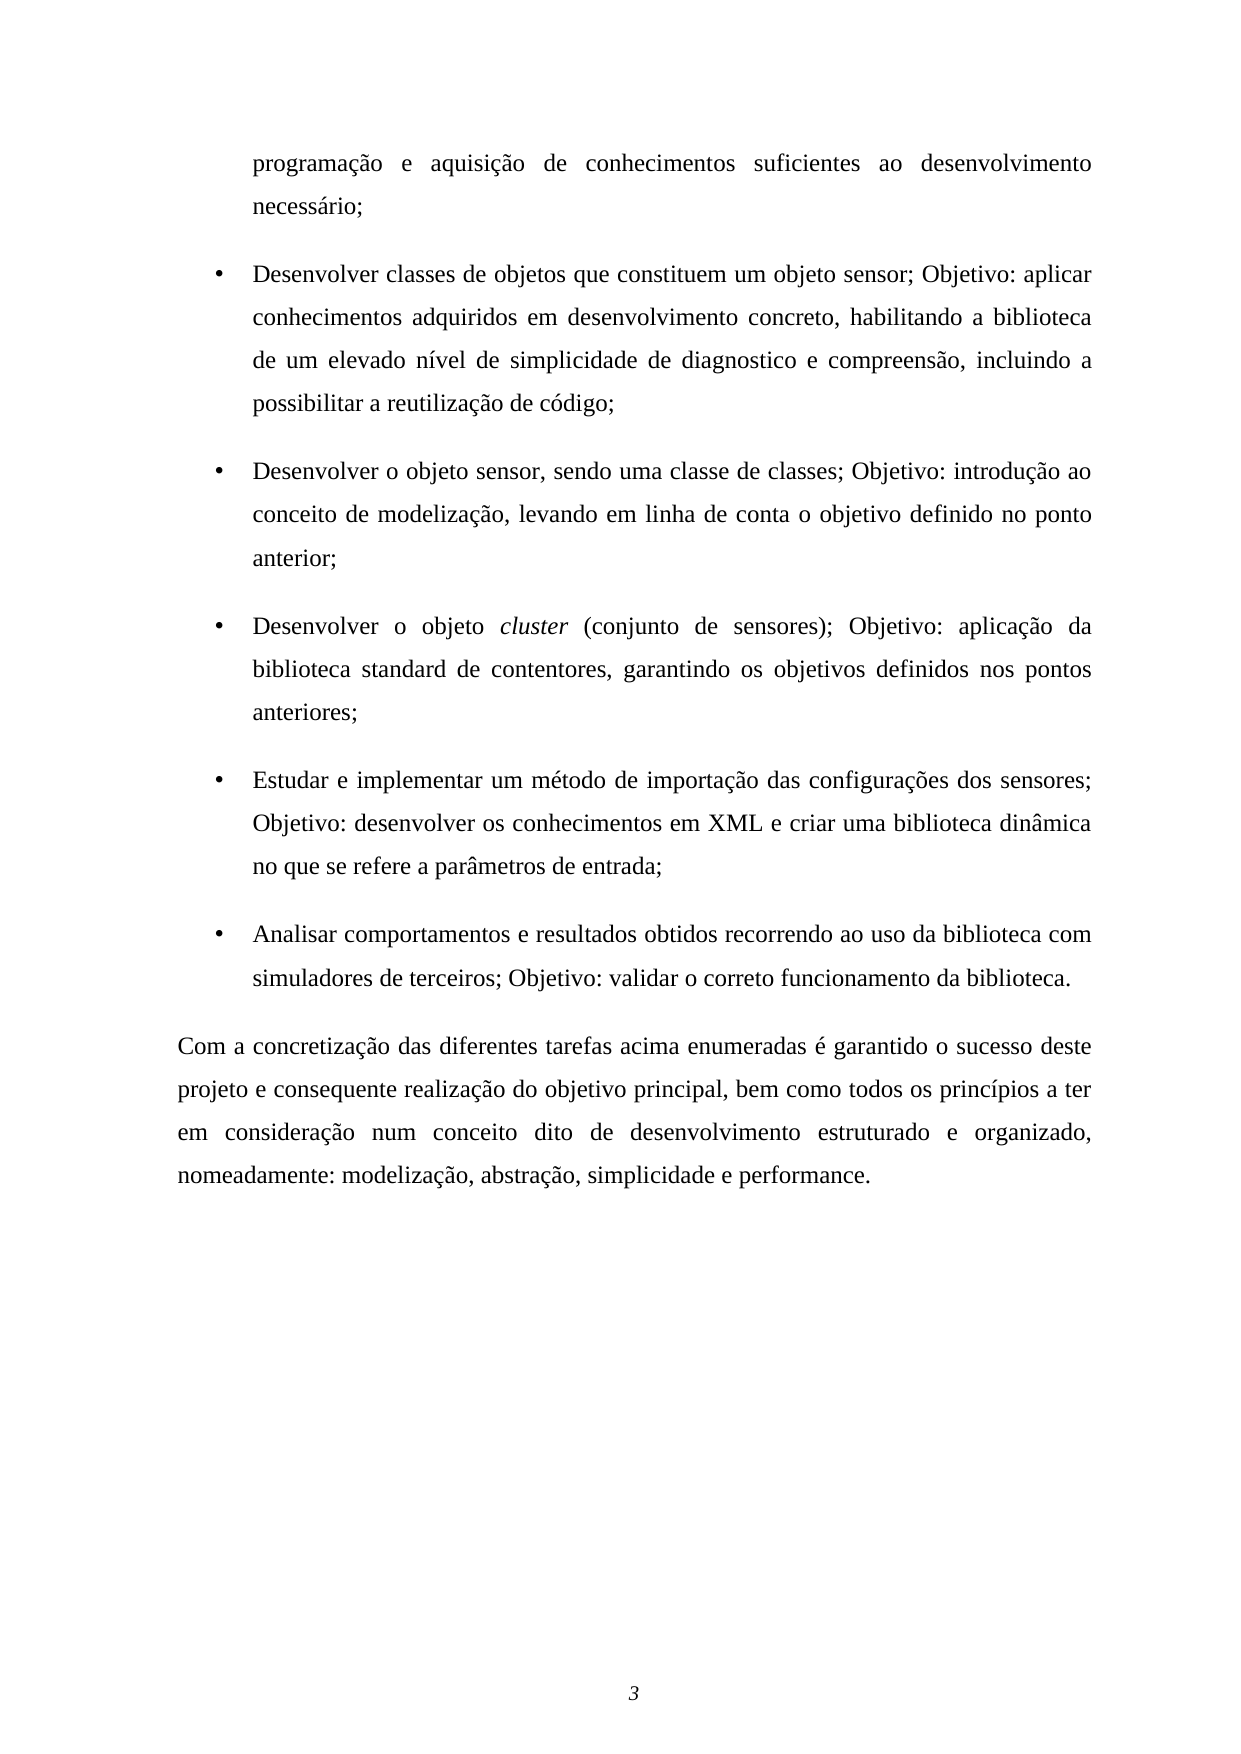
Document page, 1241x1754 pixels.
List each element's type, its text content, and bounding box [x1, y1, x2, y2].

list programação e aquisição de conhecimentos suficientes ao desenvolvimento necessário; [215, 148, 1092, 219]
list Desenvolver o objeto sensor, sendo uma classe de classes; Objetivo: introdução ao conceito de modelização, levando em linha de conta o objetivo definido no ponto anterior; [215, 456, 1092, 571]
list Desenvolver o objeto cluster (conjunto de sensores); Objetivo: aplicação da biblioteca standard de contentores, garantindo os objetivos definidos nos pontos anteriores; [215, 611, 1092, 726]
list Desenvolver classes de objetos que constituem um objeto sensor; Objetivo: aplicar conhecimentos adquiridos em desenvolvimento concreto, habilitando a biblioteca de um elevado nível de simplicidade de diagnostico e compreensão, incluindo a possibilitar a reutilização de código; [215, 259, 1092, 417]
list Analisar comportamentos e resultados obtidos recorrendo ao uso da biblioteca com simuladores de terceiros; Objetivo: validar o correto funcionamento da biblioteca. [215, 919, 1092, 991]
text Com a concretização das diferentes tarefas acima enumeradas é garantido o sucesso deste projeto e consequente realização do objetivo principal, bem como todos os princípios a ter em consideração num conceito dito de desenvolvimento estruturado e organizado, nomeadamente: modelização, abstração, simplicidade e performance. [177, 1031, 1092, 1189]
list Estudar e implementar um método de importação das configurações dos sensores; Objetivo: desenvolver os conhecimentos em XML e criar uma biblioteca dinâmica no que se refere a parâmetros de entrada; [215, 765, 1092, 880]
